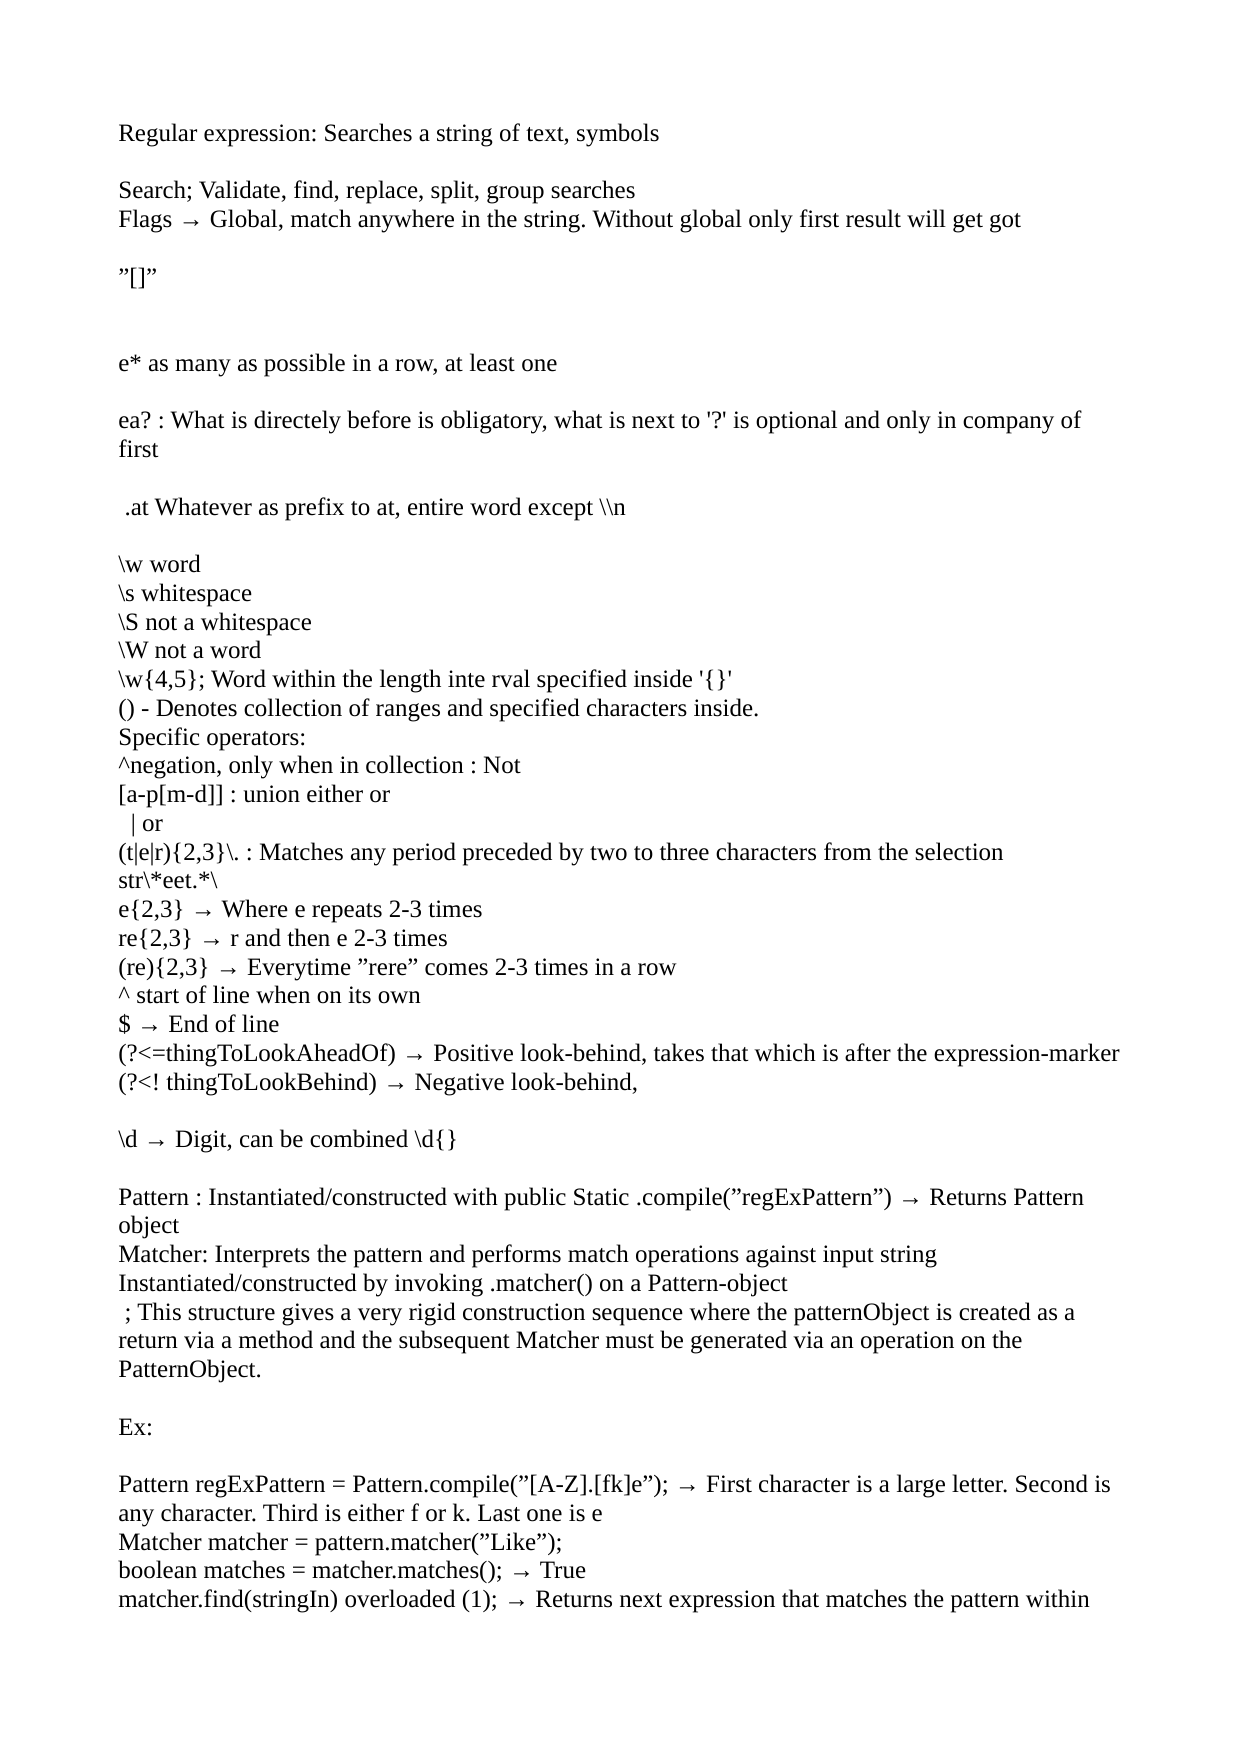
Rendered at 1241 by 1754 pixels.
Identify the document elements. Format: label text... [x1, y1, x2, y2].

text Matcher: Interprets the pattern and performs match operations against input string Instantiated/constructed by invoking .matcher() on a Pattern-object ; This structure gives a very rigid construction sequence where the patternObject is created as a return via a method and the subsequent Matcher must be generated via an operation on the PatternObject. Ex: Pattern regExPattern = Pattern.compile(”[A-Z].[fk]e”); → First character is a large letter. Second is any character. Third is either f or k. Last one is e Matcher matcher = pattern.matcher(”Like”); boolean matches = matcher.matches(); → True matcher.find(stringIn) overloaded (1); → Returns next expression that matches the pattern within [118, 1239, 1122, 1613]
text Regular expression: Searches a string of text, symbols Search; Validate, find, replace, split, group searches Flags → Global, match anywhere in the string. Without global only first result will get got ”[]” e* as many as possible in a row, at least one ea? : What is directely before is obligatory, what is next to '?' is optional and only in company of first .at Whatever as prefix to at, entire word except \\n \w word \s whitespace \S not a whitespace \W not a word \w{4,5}; Word within the length inte rval specified inside '{}' () - Denotes collection of ranges and specified characters inside. Specific operators: ^negation, only when in collection : Not [a-p[m-d]] : union either or | or (t|e|r){2,3}\. : Matches any period preceded by two to three characters from the selection str\*eet.*\ e{2,3} → Where e repeats 2-3 times re{2,3} → r and then e 2-3 times (re){2,3} → Everytime ”rere” comes 2-3 times in a row ^ start of line when on its own $ → End of line (?<=thingToLookAheadOf) → Positive look-behind, takes that which is after the expression-marker (?<! thingToLookBehind) → Negative look-behind, \d → Digit, can be combined \d{} Pattern : Instantiated/constructed with public Static .compile(”regExPattern”) → Returns Pattern object [118, 118, 1122, 1239]
